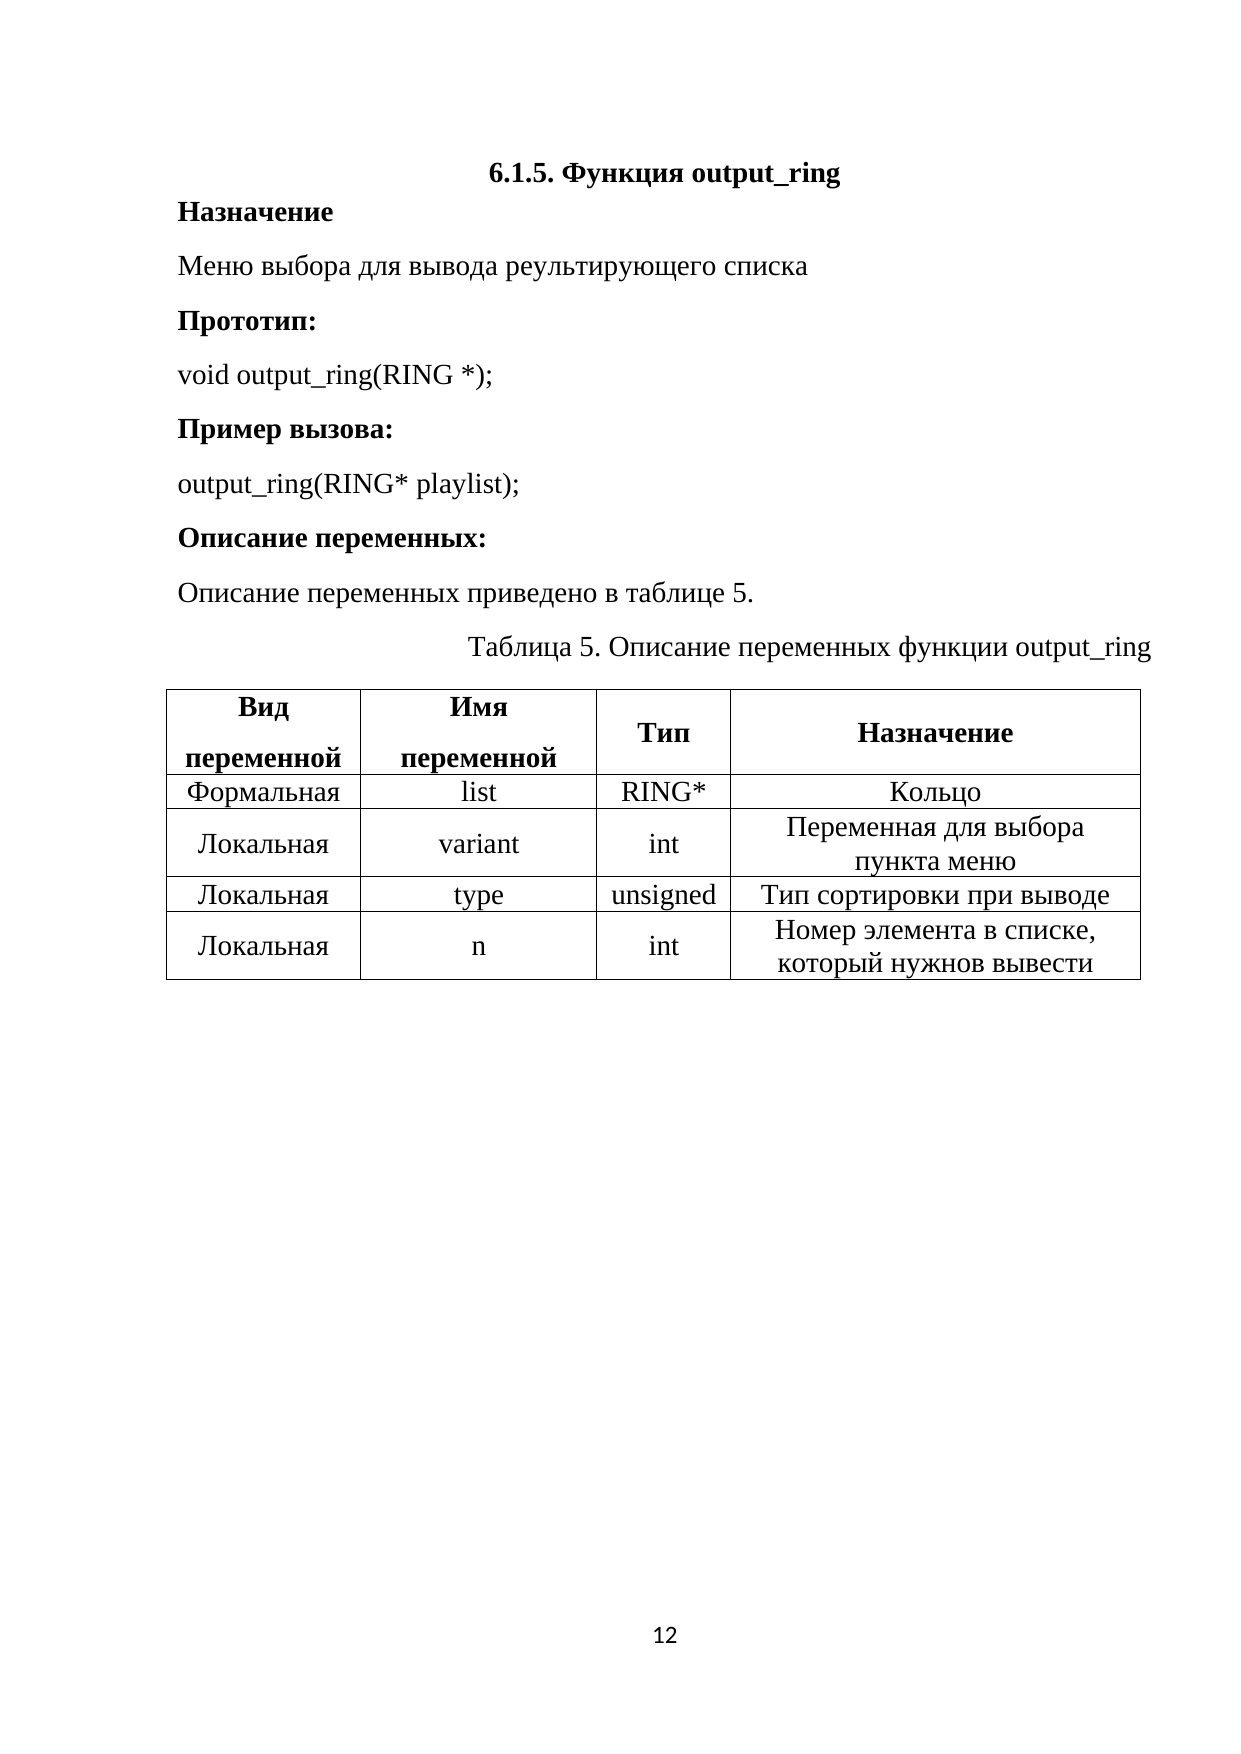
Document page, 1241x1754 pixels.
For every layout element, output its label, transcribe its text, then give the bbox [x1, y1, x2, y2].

table_header Вид переменной [167, 690, 360, 773]
table_cell RING* [597, 775, 730, 808]
table_cell Номер элемента в списке, который нужнов вывести [731, 912, 1140, 979]
table_cell Тип сортировки при выводе [731, 877, 1140, 911]
table_header Имя переменной [361, 690, 596, 773]
list Назначение [177, 194, 1152, 228]
list output_ring(RING* playlist); [177, 466, 1152, 499]
table_cell int [597, 809, 730, 876]
list void output_ring(RING *); [177, 357, 1152, 391]
table_cell Локальная [167, 809, 360, 876]
list Описание переменных приведено в таблице 5. [177, 575, 1152, 608]
table_cell n [361, 912, 596, 979]
subtitle 6.1.5. Функция output_ring [177, 156, 1152, 189]
table_cell Переменная для выбора пункта меню [731, 809, 1140, 876]
table_header Назначение [731, 690, 1140, 773]
table_cell unsigned [597, 877, 730, 911]
list Таблица 5. Описание переменных функции output_ring [177, 629, 1152, 663]
table_cell list [361, 775, 596, 808]
list Описание переменных: [177, 520, 1152, 554]
table_cell Кольцо [731, 775, 1140, 808]
table_cell Локальная [167, 877, 360, 911]
table_cell Локальная [167, 912, 360, 979]
table_cell variant [361, 809, 596, 876]
table_header Тип [597, 690, 730, 773]
list Прототип: [177, 303, 1152, 336]
list Меню выбора для вывода реультирующего списка [177, 248, 1152, 282]
table_cell type [361, 877, 596, 911]
table_cell int [597, 912, 730, 979]
list Пример вызова: [177, 412, 1152, 445]
table_cell Формальная [167, 775, 360, 808]
